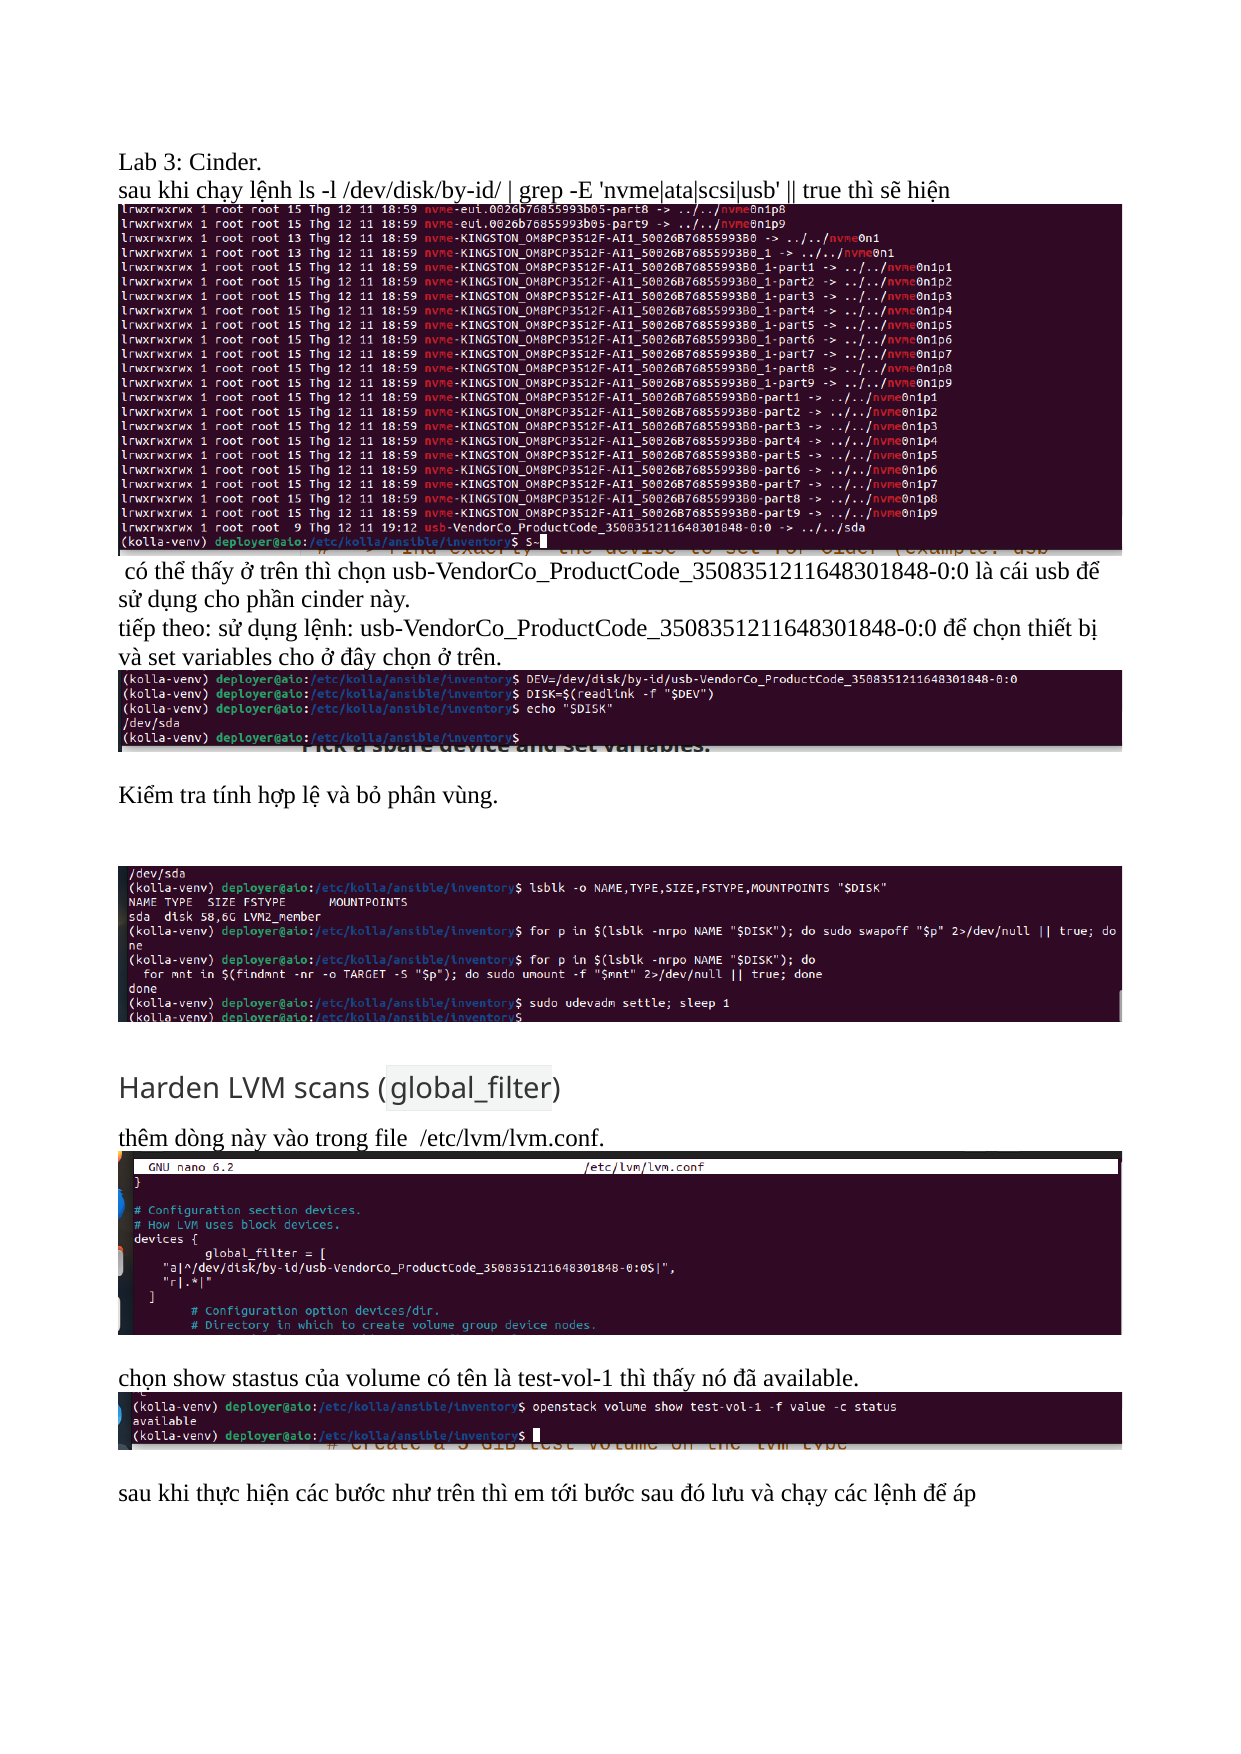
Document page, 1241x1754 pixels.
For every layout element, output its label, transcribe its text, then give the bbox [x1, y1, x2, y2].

subtitle global_filter) [387, 1065, 1122, 1111]
text tiếp theo: sử dụng lệnh: usb-VendorCo_ProductCode_3508351211648301848-0:0 để chọn thiết bị và set variables cho ở đây chọn ở trên. [118, 613, 1122, 670]
text sau khi chạy lệnh ls -l /dev/disk/by-id/ | grep -E 'nvme|ata|scsi|usb' || true thì sẽ hiện [118, 176, 1122, 204]
picture [118, 1151, 1123, 1335]
picture [118, 1392, 1123, 1450]
text chọn show stastus của volume có tên là test-vol-1 thì thấy nó đã available. [118, 1363, 1122, 1392]
picture [118, 866, 1123, 1022]
text thêm dòng này vào trong file /etc/lvm/lvm.conf. [118, 1123, 1122, 1151]
text sau khi thực hiện các bước như trên thì em tới bước sau đó lưu và chạy các lệnh để áp [118, 1478, 1122, 1507]
text Kiểm tra tính hợp lệ và bỏ phân vùng. [118, 780, 1122, 809]
picture [118, 204, 1123, 556]
text Lab 3: Cinder. [118, 147, 1122, 176]
picture [118, 670, 1123, 752]
subtitle Harden LVM scans ( [118, 1065, 386, 1111]
text có thể thấy ở trên thì chọn usb-VendorCo_ProductCode_3508351211648301848-0:0 là cái usb để sử dụng cho phần cinder này. [118, 556, 1122, 613]
